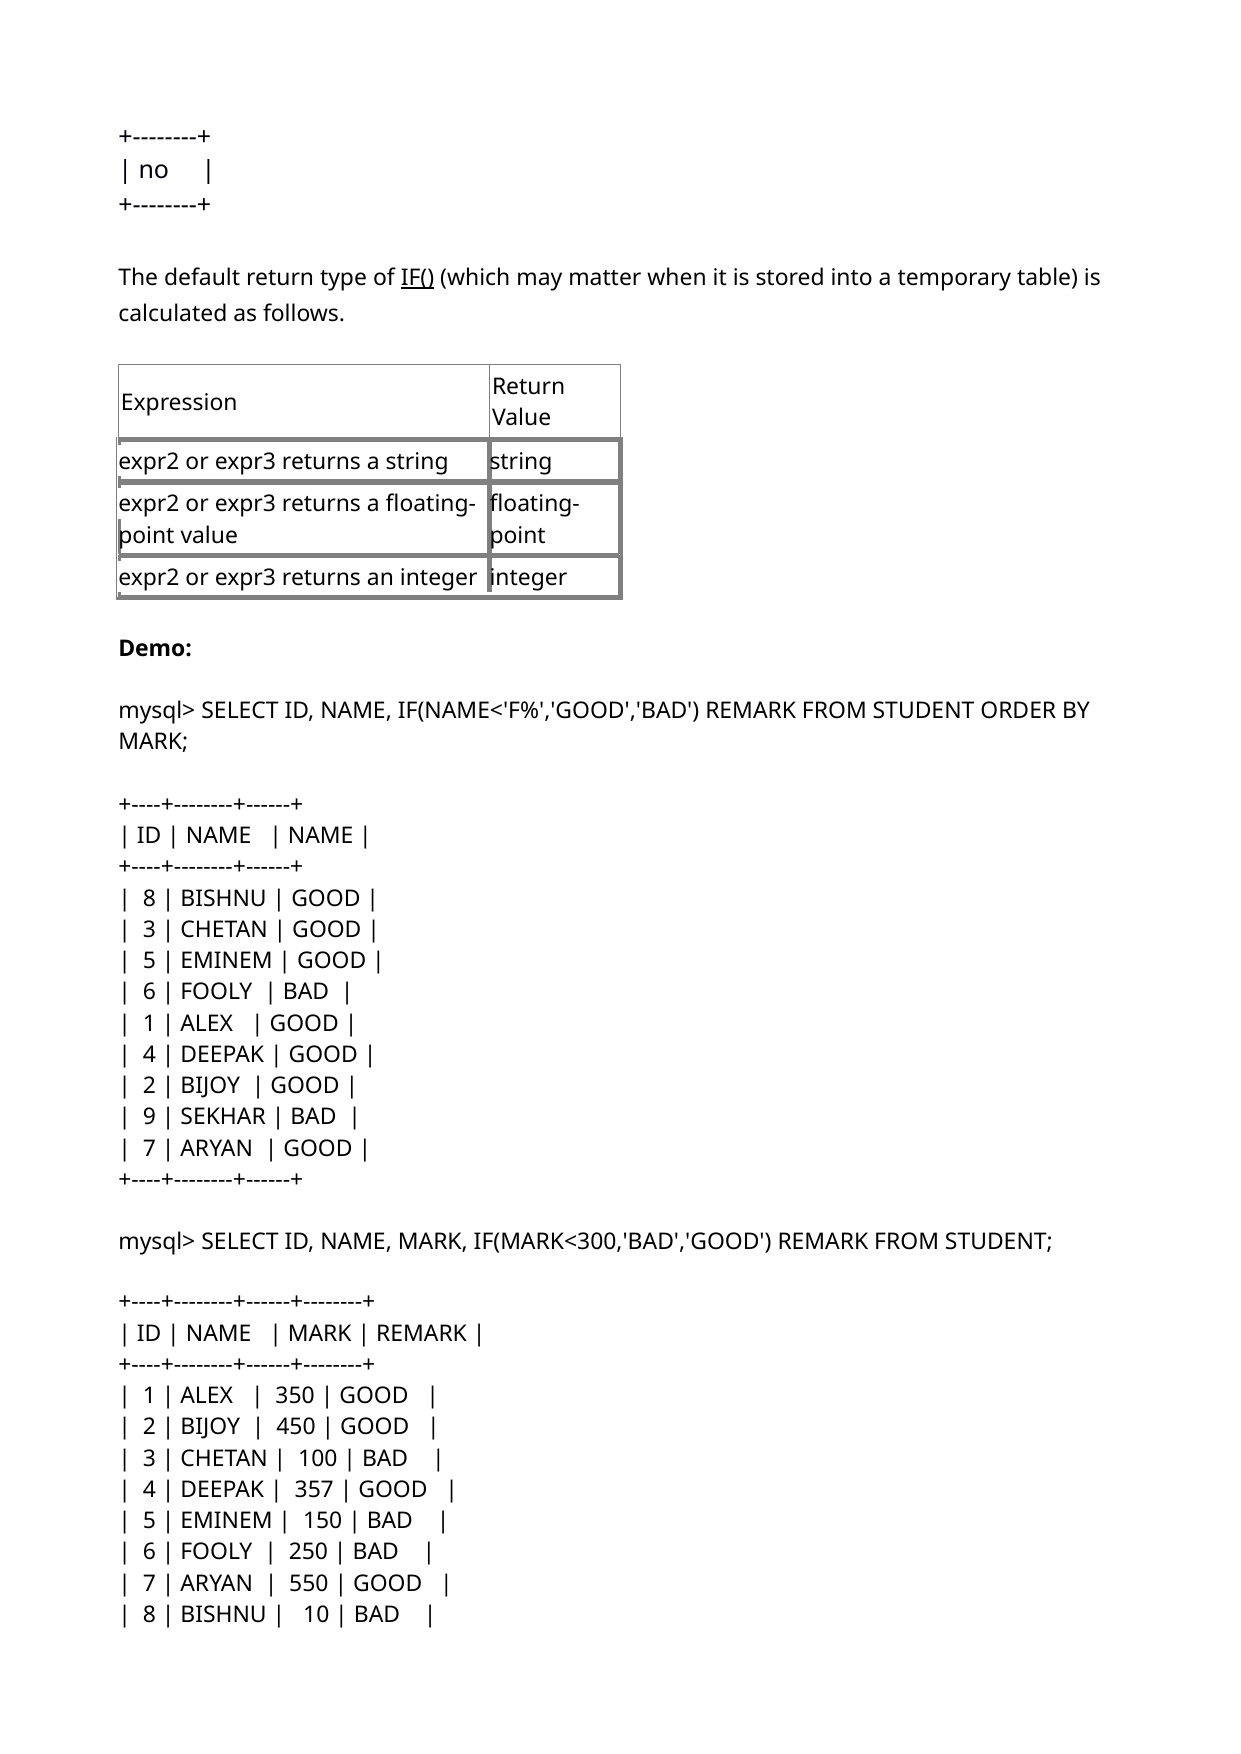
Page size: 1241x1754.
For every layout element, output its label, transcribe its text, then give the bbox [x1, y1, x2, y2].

text mysql> SELECT ID, NAME, MARK, IF(MARK<300,'BAD','GOOD') REMARK FROM STUDENT; [118, 1225, 1122, 1257]
text | 2 | BIJOY | 450 | GOOD | [118, 1410, 1122, 1442]
table_header Expression [119, 365, 489, 437]
text | 2 | BIJOY | GOOD | [118, 1069, 1122, 1100]
text +----+--------+------+ [118, 788, 1122, 819]
text | ID | NAME | MARK | REMARK | [118, 1317, 1122, 1348]
text | 1 | ALEX | 350 | GOOD | [118, 1379, 1122, 1410]
text | 4 | DEEPAK | 357 | GOOD | [118, 1473, 1122, 1504]
text | 8 | BISHNU | 10 | BAD | [118, 1598, 1122, 1629]
table_header Return Value [490, 365, 620, 437]
table_cell string [492, 442, 618, 479]
text | 1 | ALEX | GOOD | [118, 1007, 1122, 1038]
text Demo: [118, 632, 1122, 663]
text +----+--------+------+ [118, 1163, 1122, 1194]
table_cell floating-point [492, 485, 618, 553]
text +----+--------+------+ [118, 850, 1122, 882]
text +--------+ [118, 118, 1122, 152]
text +----+--------+------+--------+ [118, 1285, 1122, 1317]
text | 4 | DEEPAK | GOOD | [118, 1038, 1122, 1069]
text | 5 | EMINEM | 150 | BAD | [118, 1504, 1122, 1535]
text | 6 | FOOLY | BAD | [118, 975, 1122, 1007]
table_cell expr2 or expr3 returns an integer [121, 558, 489, 595]
text mysql> SELECT ID, NAME, IF(NAME<'F%','GOOD','BAD') REMARK FROM STUDENT ORDER BY MARK; [118, 694, 1122, 757]
text +--------+ [118, 186, 1122, 220]
text +----+--------+------+--------+ [118, 1348, 1122, 1379]
text | 7 | ARYAN | GOOD | [118, 1132, 1122, 1163]
text | 8 | BISHNU | GOOD | [118, 882, 1122, 913]
text | ID | NAME | NAME | [118, 819, 1122, 850]
text | 3 | CHETAN | 100 | BAD | [118, 1442, 1122, 1473]
table_cell expr2 or expr3 returns a string [121, 442, 487, 479]
table_cell expr2 or expr3 returns a floating-point value [121, 485, 487, 553]
text | 5 | EMINEM | GOOD | [118, 944, 1122, 975]
table_cell integer [489, 558, 618, 595]
text | 6 | FOOLY | 250 | BAD | [118, 1535, 1122, 1567]
text | 3 | CHETAN | GOOD | [118, 913, 1122, 944]
text | 7 | ARYAN | 550 | GOOD | [118, 1567, 1122, 1598]
text | 9 | SEKHAR | BAD | [118, 1100, 1122, 1132]
text | no | [118, 152, 1122, 186]
text The default return type of IF() (which may matter when it is stored into a temporary table) is calculated as follows. [118, 256, 1122, 328]
